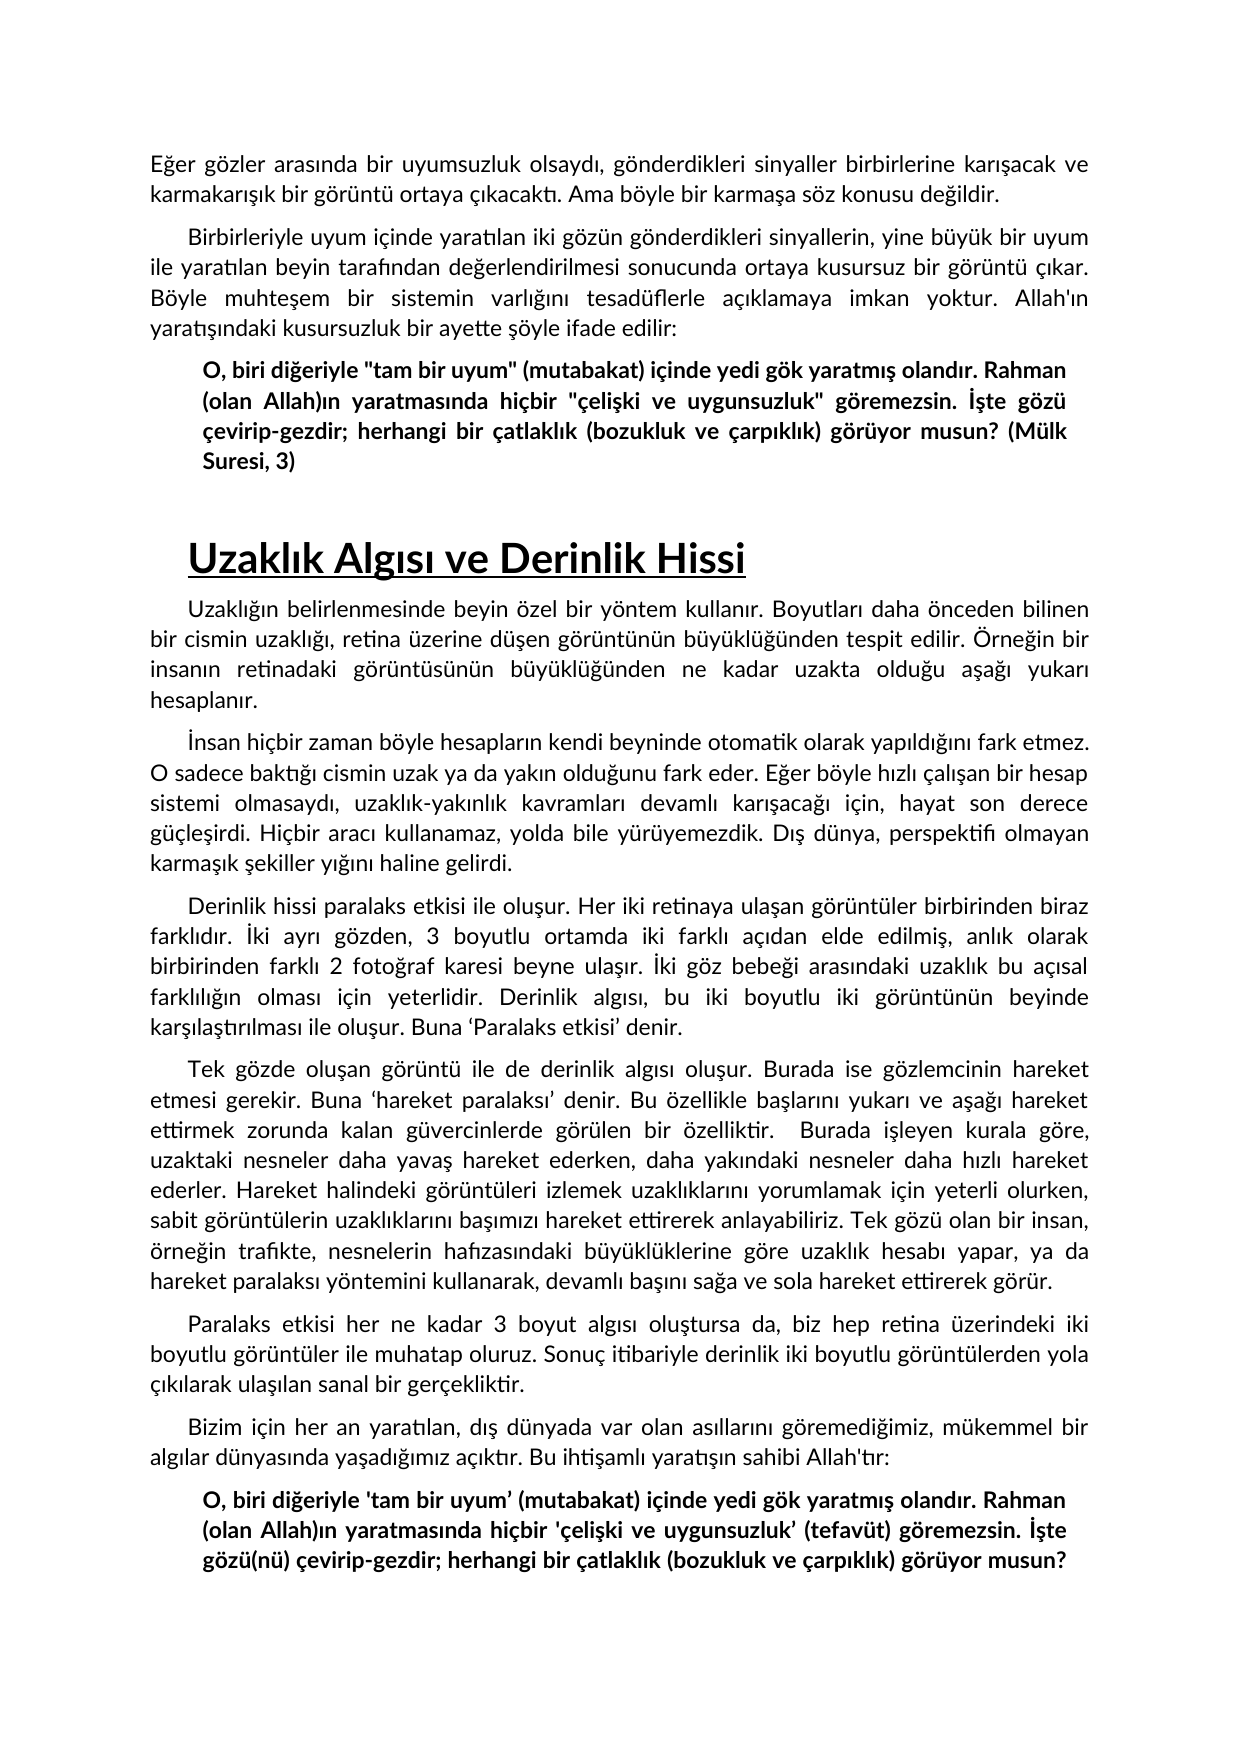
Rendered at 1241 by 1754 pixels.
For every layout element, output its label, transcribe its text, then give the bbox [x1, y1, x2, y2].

text Paralaks etkisi her ne kadar 3 boyut algısı oluştursa da, biz hep retina üzerindeki iki boyutlu görüntüler ile muhatap oluruz. Sonuç itibariyle derinlik iki boyutlu görüntülerden yola çıkılarak ulaşılan sanal bir gerçekliktir. [150, 1309, 1090, 1397]
text O, biri diğeriyle 'tam bir uyum’ (mutabakat) içinde yedi gök yaratmış olandır. Rahman (olan Allah)ın yaratmasında hiçbir 'çelişki ve uygunsuzluk’ (tefavüt) göremezsin. İşte gözü(nü) çevirip-gezdir; herhangi bir çatlaklık (bozukluk ve çarpıklık) görüyor musun? [202, 1485, 1068, 1573]
text Eğer gözler arasında bir uyumsuzluk olsaydı, gönderdikleri sinyaller birbirlerine karışacak ve karmakarışık bir görüntü ortaya çıkacaktı. Ama böyle bir karmaşa söz konusu değildir. [150, 150, 1090, 208]
text Uzaklığın belirlenmesinde beyin özel bir yöntem kullanır. Boyutları daha önceden bilinen bir cismin uzaklığı, retina üzerine düşen görüntünün büyüklüğünden tespit edilir. Örneğin bir insanın retinadaki görüntüsünün büyüklüğünden ne kadar uzakta olduğu aşağı yukarı hesaplanır. [150, 595, 1090, 713]
text O, biri diğeriyle "tam bir uyum" (mutabakat) içinde yedi gök yaratmış olandır. Rahman (olan Allah)ın yaratmasında hiçbir "çelişki ve uygunsuzluk" göremezsin. İşte gözü çevirip-gezdir; herhangi bir çatlaklık (bozukluk ve çarpıklık) görüyor musun? (Mülk Suresi, 3) [202, 356, 1068, 474]
text İnsan hiçbir zaman böyle hesapların kendi beyninde otomatik olarak yapıldığını fark etmez. O sadece baktığı cismin uzak ya da yakın olduğunu fark eder. Eğer böyle hızlı çalışan bir hesap sistemi olmasaydı, uzaklık-yakınlık kavramları devamlı karışacağı için, hayat son derece güçleşirdi. Hiçbir aracı kullanamaz, yolda bile yürüyemezdik. Dış dünya, perspektifi olmayan karmaşık şekiller yığını haline gelirdi. [150, 728, 1090, 876]
text Birbirleriyle uyum içinde yaratılan iki gözün gönderdikleri sinyallerin, yine büyük bir uyum ile yaratılan beyin tarafından değerlendirilmesi sonucunda ortaya kusursuz bir görüntü çıkar. Böyle muhteşem bir sistemin varlığını tesadüflerle açıklamaya imkan yoktur. Allah'ın yaratışındaki kusursuzluk bir ayette şöyle ifade edilir: [150, 223, 1090, 341]
text Derinlik hissi paralaks etkisi ile oluşur. Her iki retinaya ulaşan görüntüler birbirinden biraz farklıdır. İki ayrı gözden, 3 boyutlu ortamda iki farklı açıdan elde edilmiş, anlık olarak birbirinden farklı 2 fotoğraf karesi beyne ulaşır. İki göz bebeği arasındaki uzaklık bu açısal farklılığın olması için yeterlidir. Derinlik algısı, bu iki boyutlu iki görüntünün beyinde karşılaştırılması ile oluşur. Buna ‘Paralaks etkisi’ denir. [150, 892, 1090, 1040]
subtitle Uzaklık Algısı ve Derinlik Hissi [187, 532, 1090, 582]
text Bizim için her an yaratılan, dış dünyada var olan asıllarını göremediğimiz, mükemmel bir algılar dünyasında yaşadığımız açıktır. Bu ihtişamlı yaratışın sahibi Allah'tır: [150, 1412, 1090, 1470]
text Tek gözde oluşan görüntü ile de derinlik algısı oluşur. Burada ise gözlemcinin hareket etmesi gerekir. Buna ‘hareket paralaksı’ denir. Bu özellikle başlarını yukarı ve aşağı hareket ettirmek zorunda kalan güvercinlerde görülen bir özelliktir. Burada işleyen kurala göre, uzaktaki nesneler daha yavaş hareket ederken, daha yakındaki nesneler daha hızlı hareket ederler. Hareket halindeki görüntüleri izlemek uzaklıklarını yorumlamak için yeterli olurken, sabit görüntülerin uzaklıklarını başımızı hareket ettirerek anlayabiliriz. Tek gözü olan bir insan, örneğin trafikte, nesnelerin hafızasındaki büyüklüklerine göre uzaklık hesabı yapar, ya da hareket paralaksı yöntemini kullanarak, devamlı başını sağa ve sola hareket ettirerek görür. [150, 1055, 1090, 1294]
